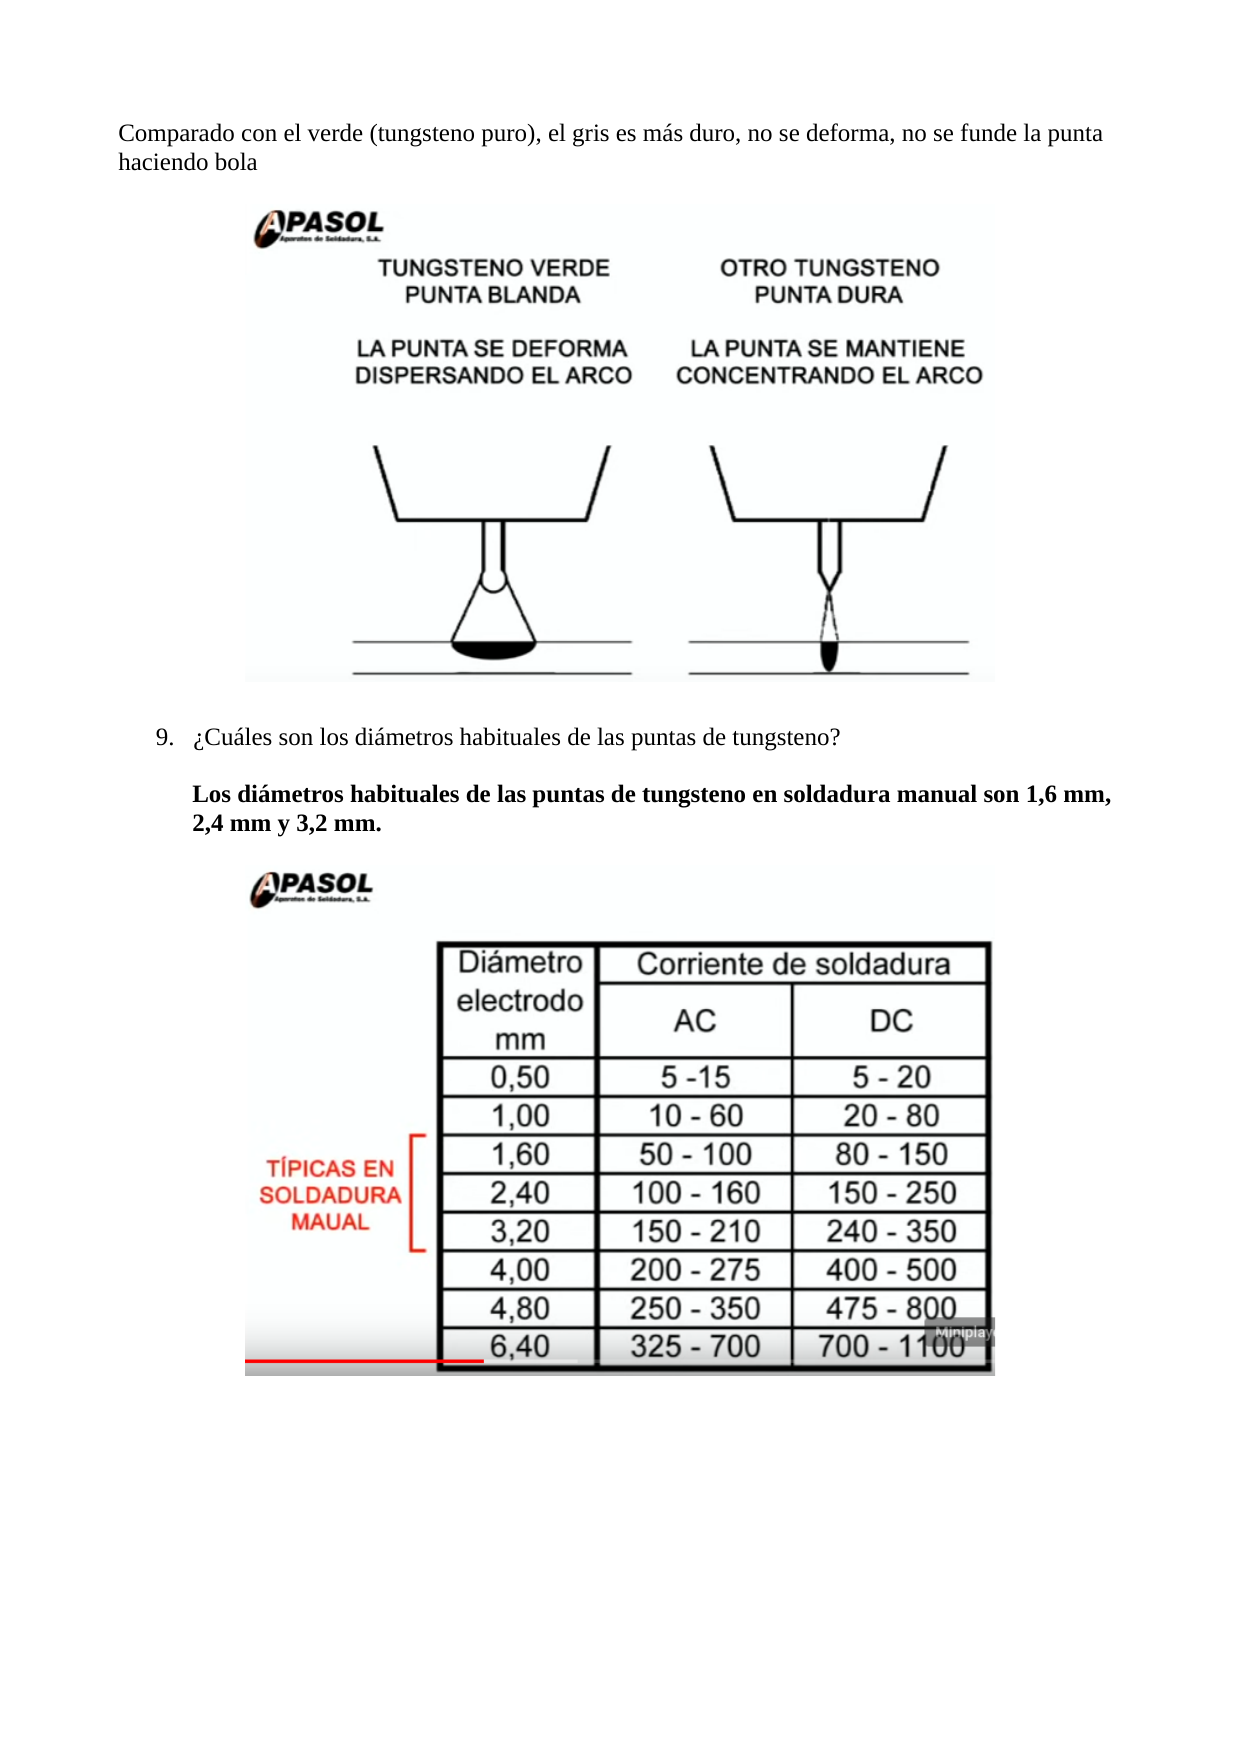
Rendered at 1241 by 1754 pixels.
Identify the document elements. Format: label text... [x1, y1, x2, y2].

list ¿Cuáles son los diámetros habituales de las puntas de tungsteno? [156, 722, 1122, 751]
text Comparado con el verde (tungsteno puro), el gris es más duro, no se deforma, no se funde la punta haciendo bola [118, 118, 1122, 176]
picture [245, 865, 995, 1376]
text Los diámetros habituales de las puntas de tungsteno en soldadura manual son 1,6 mm, 2,4 mm y 3,2 mm. [118, 779, 1122, 837]
picture [245, 204, 995, 682]
